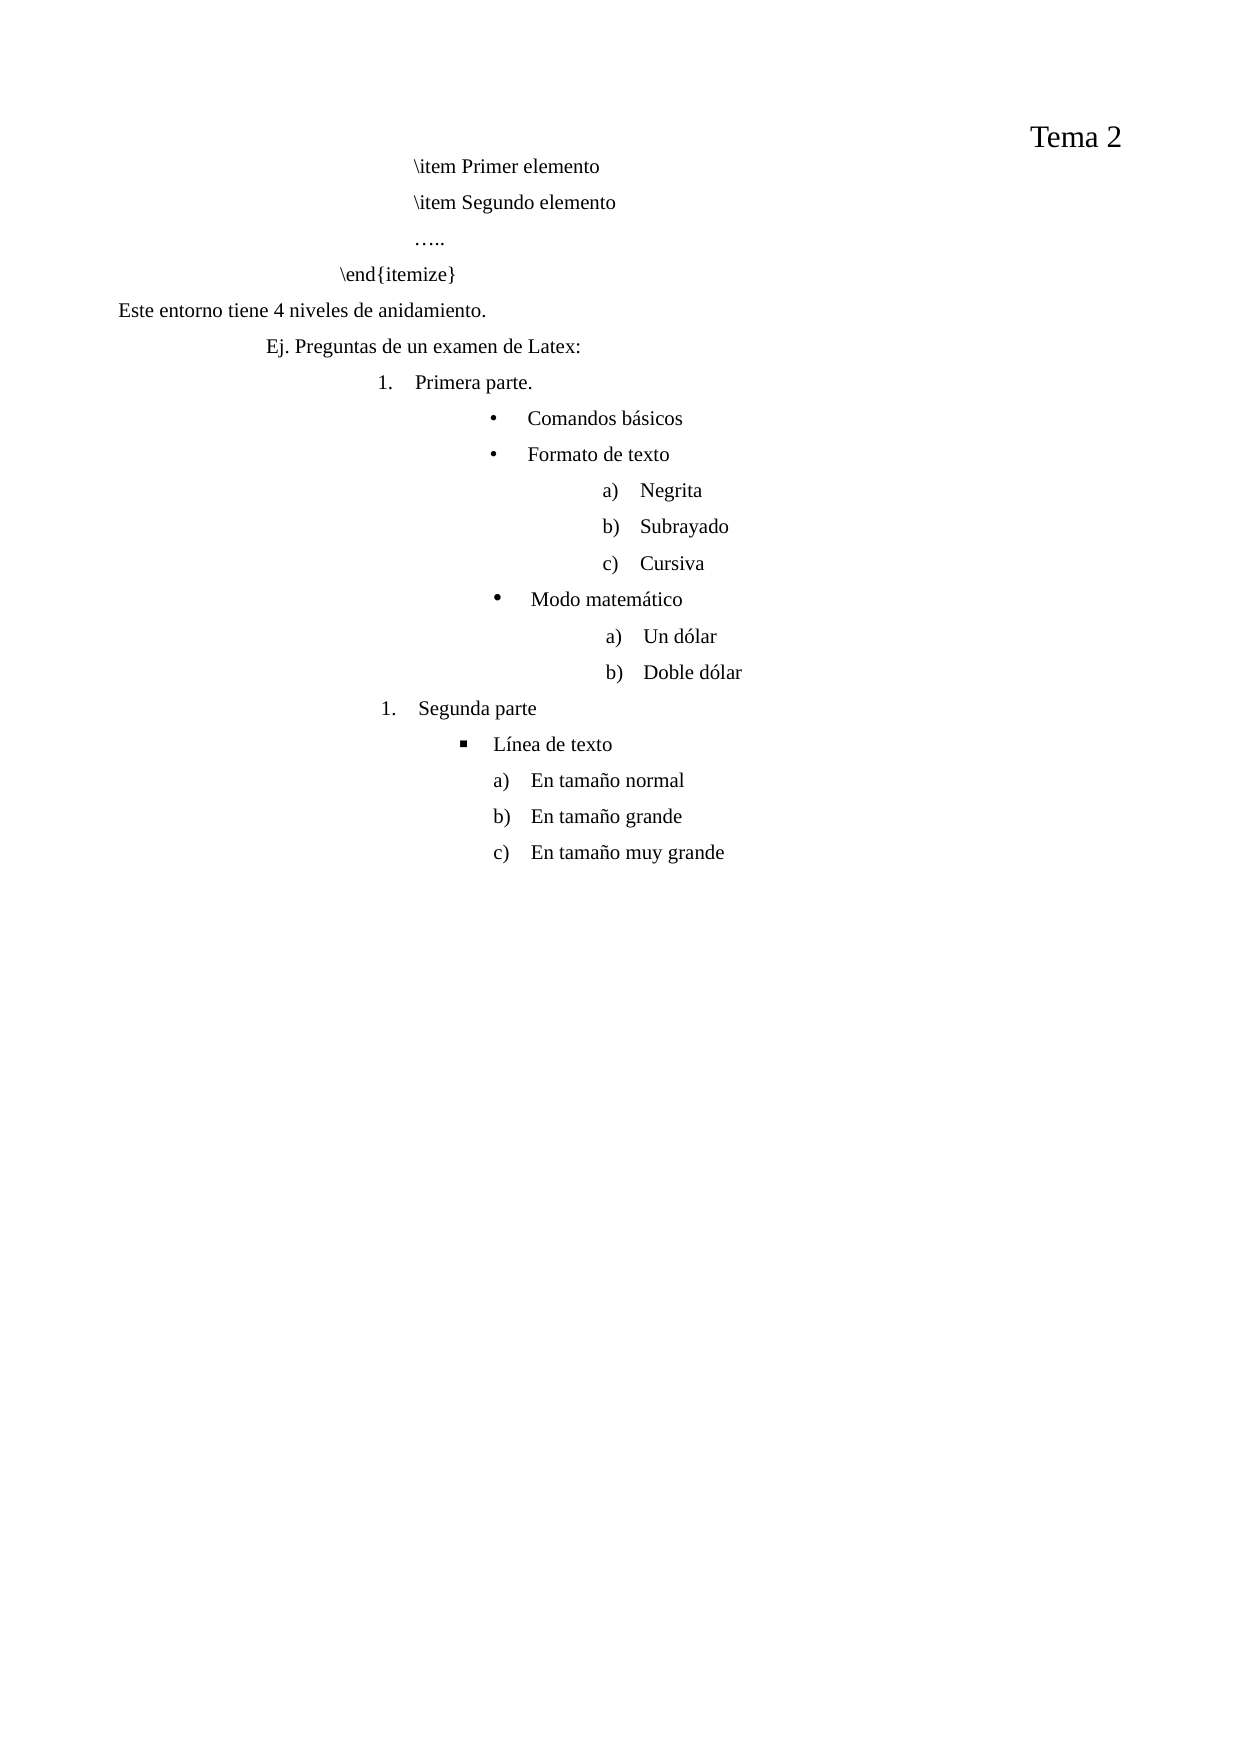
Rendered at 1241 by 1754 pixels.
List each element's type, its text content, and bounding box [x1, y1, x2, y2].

list Formato de texto [490, 442, 1122, 466]
list En tamaño normal [493, 768, 1122, 792]
text ….. [118, 226, 1122, 250]
list Comandos básicos [490, 406, 1122, 430]
list Doble dólar [606, 660, 1122, 684]
list Línea de texto [456, 732, 1122, 756]
list Un dólar [606, 624, 1122, 648]
list Cursiva [602, 551, 1122, 574]
text \item Primer elemento [118, 154, 1122, 178]
list Negrita [602, 478, 1122, 502]
list En tamaño grande [493, 804, 1122, 828]
list En tamaño muy grande [493, 840, 1122, 864]
text Este entorno tiene 4 niveles de anidamiento. [118, 298, 1122, 322]
text \end{itemize} [118, 262, 1122, 286]
list Modo matemático [493, 587, 1122, 611]
text \item Segundo elemento [118, 190, 1122, 214]
list Subrayado [602, 514, 1122, 538]
text Ej. Preguntas de un examen de Latex: [118, 334, 1122, 358]
list Primera parte. [377, 370, 1122, 394]
list Segunda parte [381, 696, 1122, 720]
